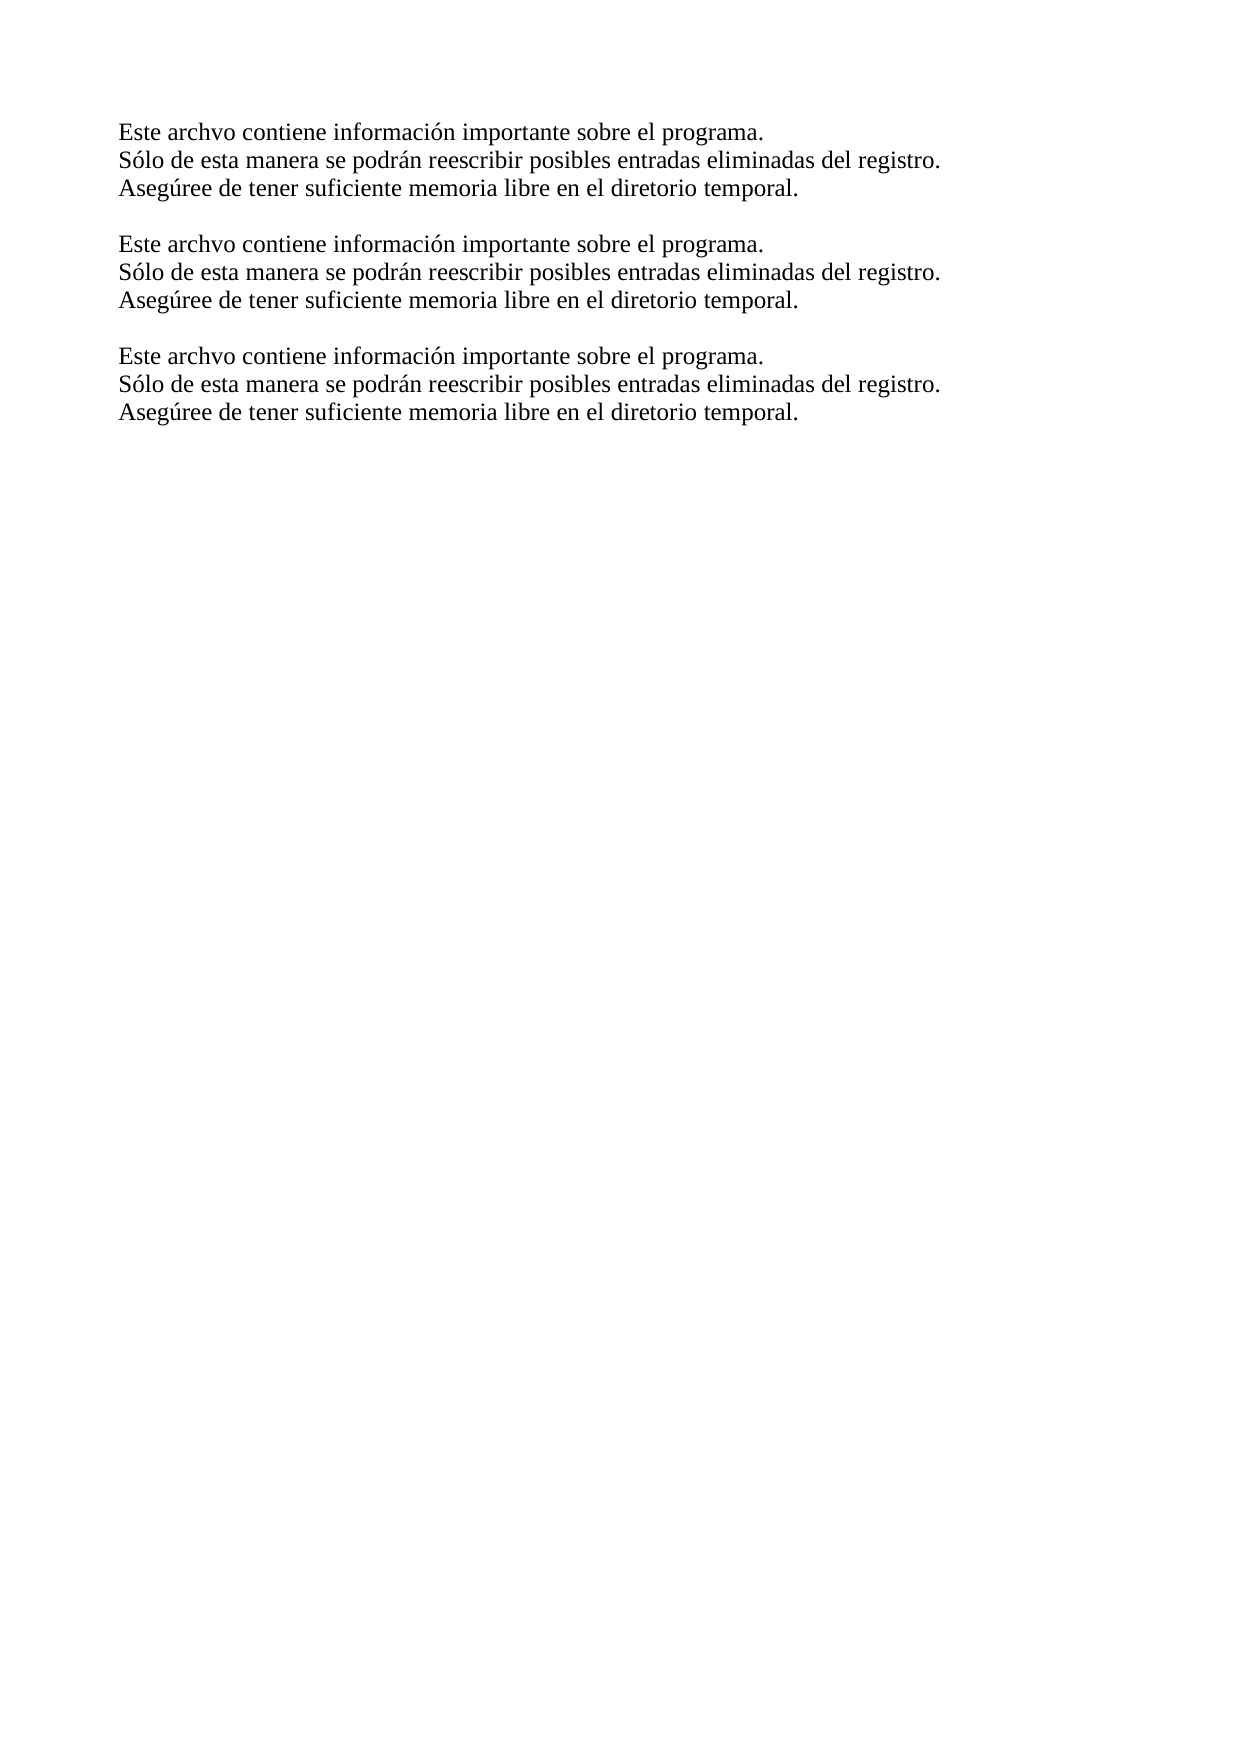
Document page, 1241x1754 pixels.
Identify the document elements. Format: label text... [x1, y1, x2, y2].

text Sólo de esta manera se podrán reescribir posibles entradas eliminadas del registro. [118, 146, 1122, 174]
text Este archvo contiene información importante sobre el programa. [118, 230, 1122, 258]
text Sólo de esta manera se podrán reescribir posibles entradas eliminadas del registro. [118, 370, 1122, 398]
text Este archvo contiene información importante sobre el programa. [118, 118, 1122, 146]
text Asegúree de tener suficiente memoria libre en el diretorio temporal. [118, 174, 1122, 202]
text Sólo de esta manera se podrán reescribir posibles entradas eliminadas del registro. [118, 258, 1122, 286]
text Asegúree de tener suficiente memoria libre en el diretorio temporal. [118, 286, 1122, 314]
text Asegúree de tener suficiente memoria libre en el diretorio temporal. [118, 398, 1122, 426]
text Este archvo contiene información importante sobre el programa. [118, 342, 1122, 370]
